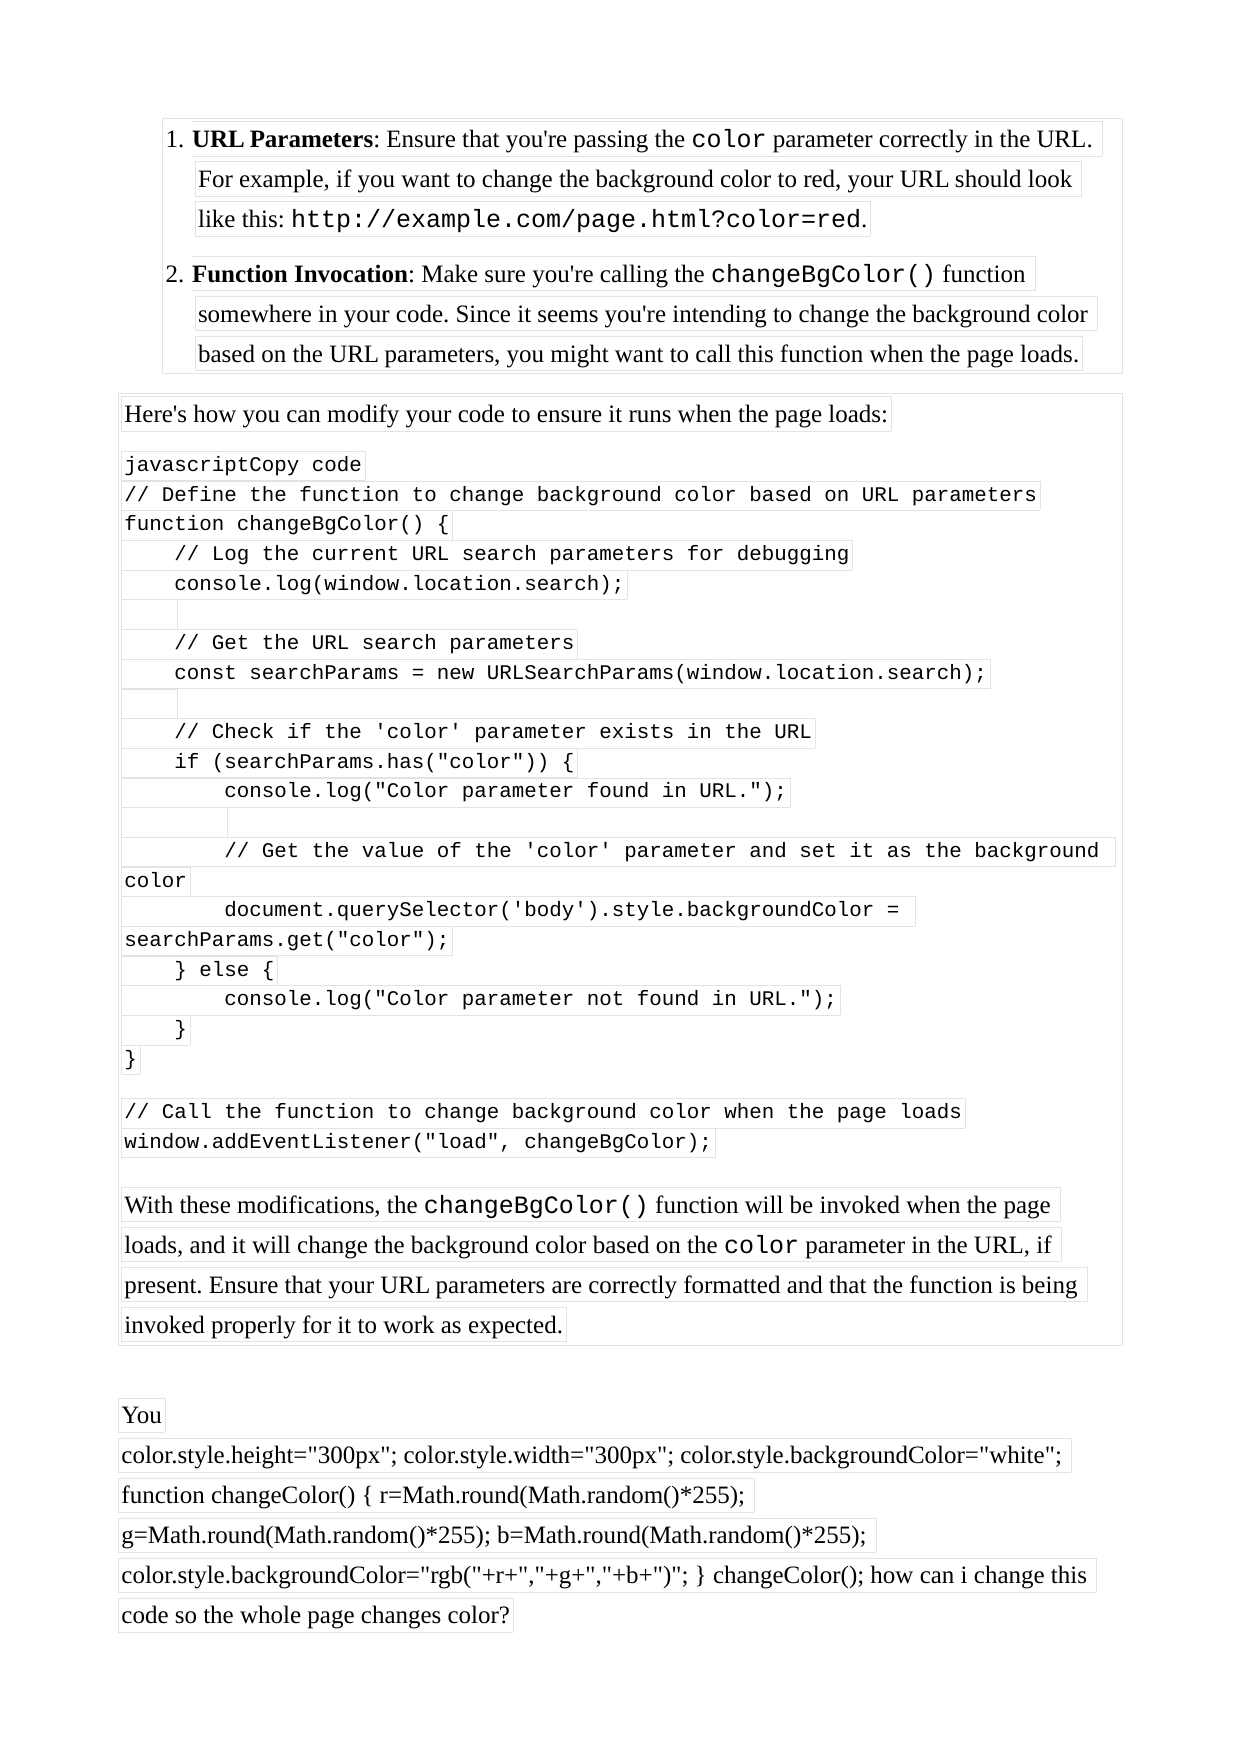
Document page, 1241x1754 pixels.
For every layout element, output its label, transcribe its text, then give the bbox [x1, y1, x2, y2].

text const searchParams = new URLSearchParams(window.location.search); [578, 656, 1122, 688]
text // Log the current URL search parameters for debugging [453, 537, 1122, 567]
text With these modifications, the changeBgColor() function will be invoked when the page loads, and it will change the background color based on the color parameter in the URL, if present. Ensure that your URL parameters are correctly formatted and that the function is being invoked properly for it to work as expected. [119, 1184, 1122, 1345]
text } [122, 1012, 1122, 1042]
text } else { [122, 957, 277, 982]
text console.log(window.location.search); [122, 571, 627, 599]
text // Check if the 'color' parameter exists in the URL [122, 719, 815, 745]
text // Check if the 'color' parameter exists in the URL [178, 715, 1122, 745]
text // Get the URL search parameters [178, 626, 1122, 656]
text window.addEventListener("load", changeBgColor); [122, 1125, 1122, 1157]
text console.log("Color parameter found in URL."); [578, 774, 1122, 807]
list URL Parameters: Ensure that you're passing the color parameter correctly in the URL. For example, if you want to change the background color to red, your URL should look like this: http://example.com/page.html?color=red. [163, 119, 1122, 236]
text // Get the value of the 'color' parameter and set it as the background color [122, 868, 190, 893]
text function changeBgColor() { [122, 507, 1122, 537]
text javascriptCopy code [119, 448, 1122, 478]
text document.querySelector('body').style.backgroundColor = searchParams.get("color"); [122, 893, 1122, 953]
text [278, 953, 1122, 982]
text // Get the value of the 'color' parameter and set it as the background color [122, 838, 1115, 866]
text if (searchParams.has("color")) { [122, 745, 1122, 774]
text [628, 567, 1122, 599]
text console.log("Color parameter found in URL."); [122, 779, 790, 807]
text // Define the function to change background color based on URL parameters [122, 482, 1040, 507]
text // Log the current URL search parameters for debugging [122, 541, 852, 567]
text // Get the value of the 'color' parameter and set it as the background color [191, 834, 1122, 893]
text color.style.height="300px"; color.style.width="300px"; color.style.backgroundColor="white"; function changeColor() { r=Math.round(Math.random()*255); g=Math.round(Math.random()*255); b=Math.round(Math.random()*255); color.style.backgroundColor="rgb("+r+","+g+","+b+")"; } changeColor(); how can i change this code so the whole page changes color? [118, 1437, 1122, 1632]
text Here's how you can modify your code to ensure it runs when the page loads: [119, 394, 1122, 431]
text [166, 1397, 1122, 1432]
text You [119, 1399, 165, 1432]
text } [122, 1042, 1122, 1074]
text const searchParams = new URLSearchParams(window.location.search); [122, 660, 990, 688]
text console.log("Color parameter not found in URL."); [122, 986, 840, 1012]
list Function Invocation: Make sure you're calling the changeBgColor() function somewhere in your code. Since it seems you're intending to change the background color based on the URL parameters, you might want to call this function when the page loads. [163, 253, 1122, 373]
text console.log("Color parameter not found in URL."); [278, 982, 1122, 1012]
text // Get the URL search parameters [122, 630, 577, 656]
text // Define the function to change background color based on URL parameters [366, 478, 1122, 507]
text // Call the function to change background color when the page loads [119, 1095, 1122, 1125]
